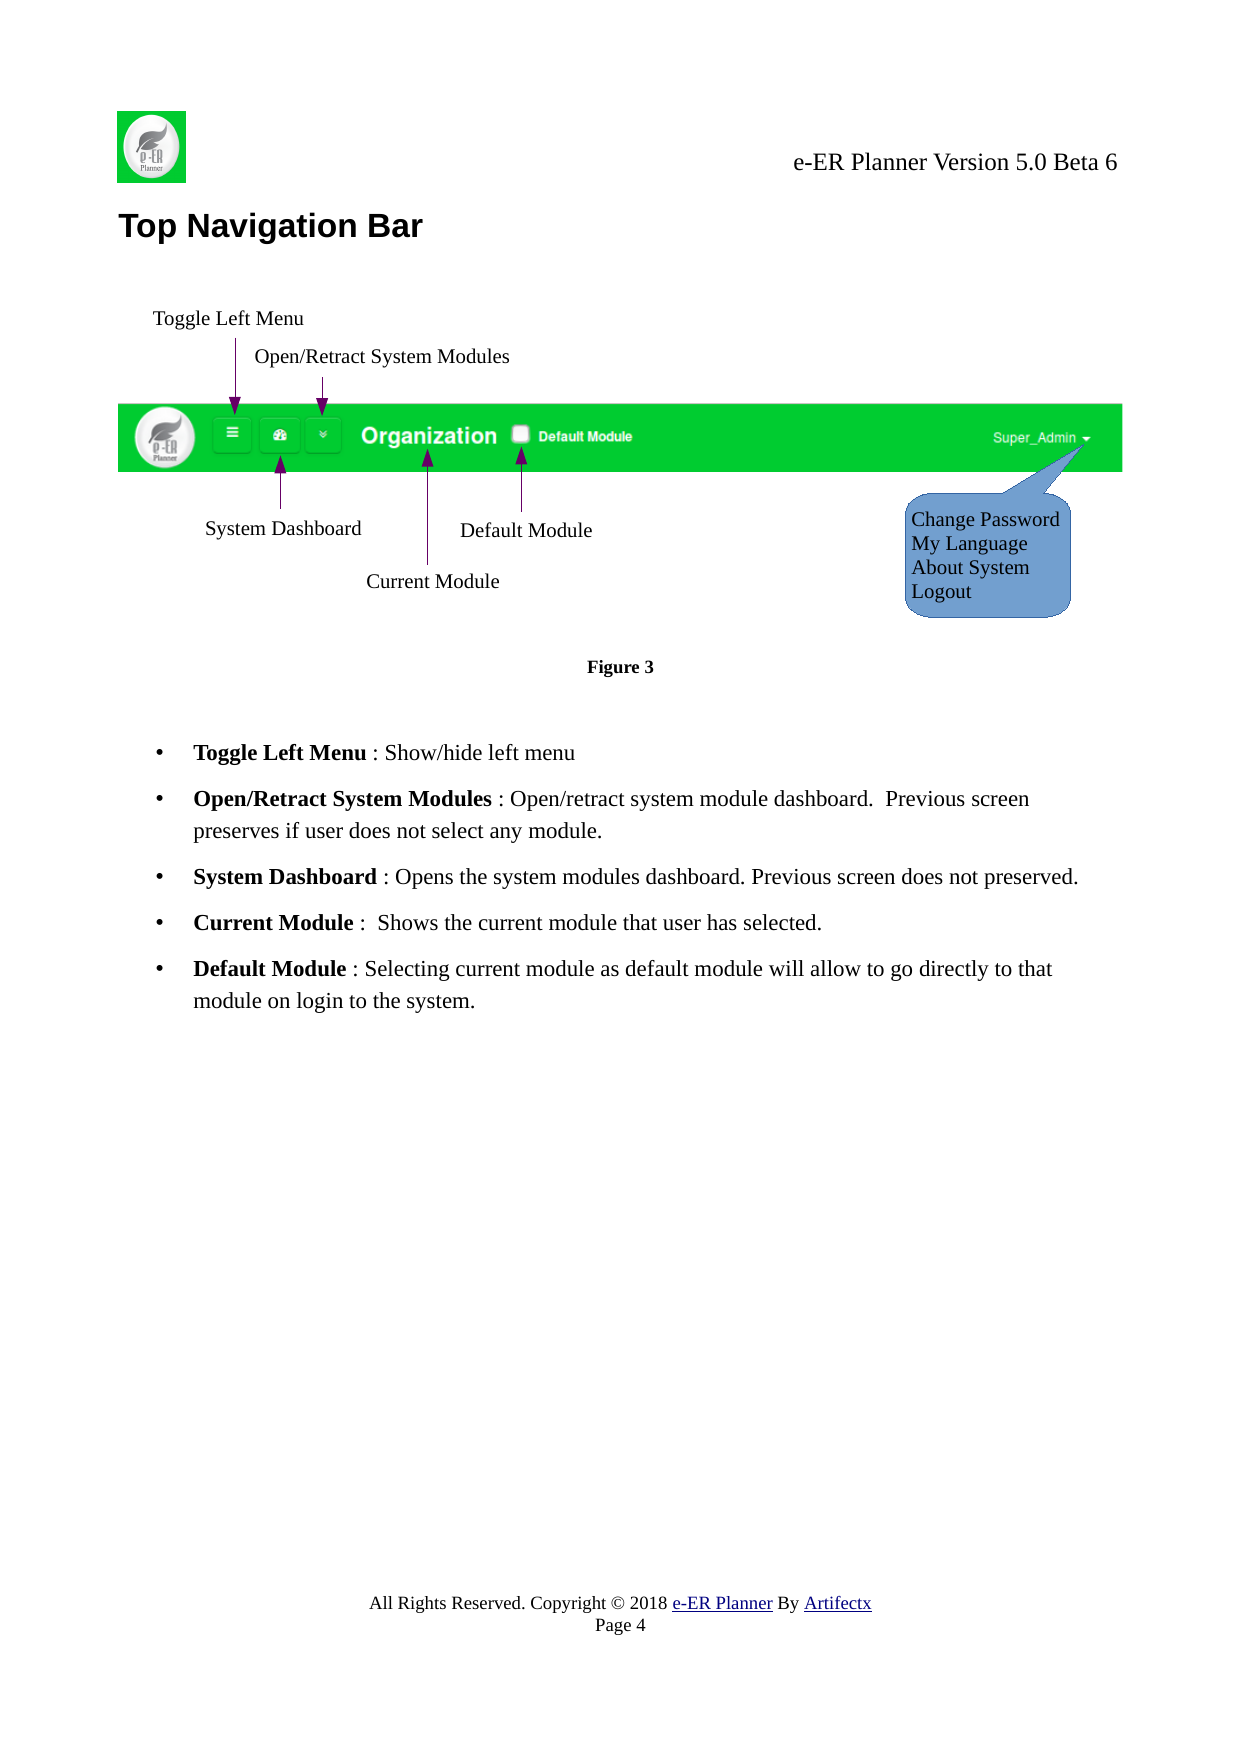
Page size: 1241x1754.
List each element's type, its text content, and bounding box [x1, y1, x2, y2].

list Open/Retract System Modules : Open/retract system module dashboard. Previous screen preserves if user does not select any module. [156, 786, 1122, 843]
list Toggle Left Menu : Show/hide left menu [156, 739, 1122, 766]
list System Dashboard : Opens the system modules dashboard. Previous screen does not preserved. [156, 863, 1122, 889]
text Figure 3 [118, 656, 1122, 677]
picture [117, 111, 186, 183]
list Current Module : Shows the current module that user has selected. [156, 909, 1122, 936]
picture [118, 403, 1123, 472]
subtitle Top Navigation Bar [118, 206, 1122, 244]
list Default Module : Selecting current module as default module will allow to go directly to that module on login to the system. [156, 956, 1122, 1013]
